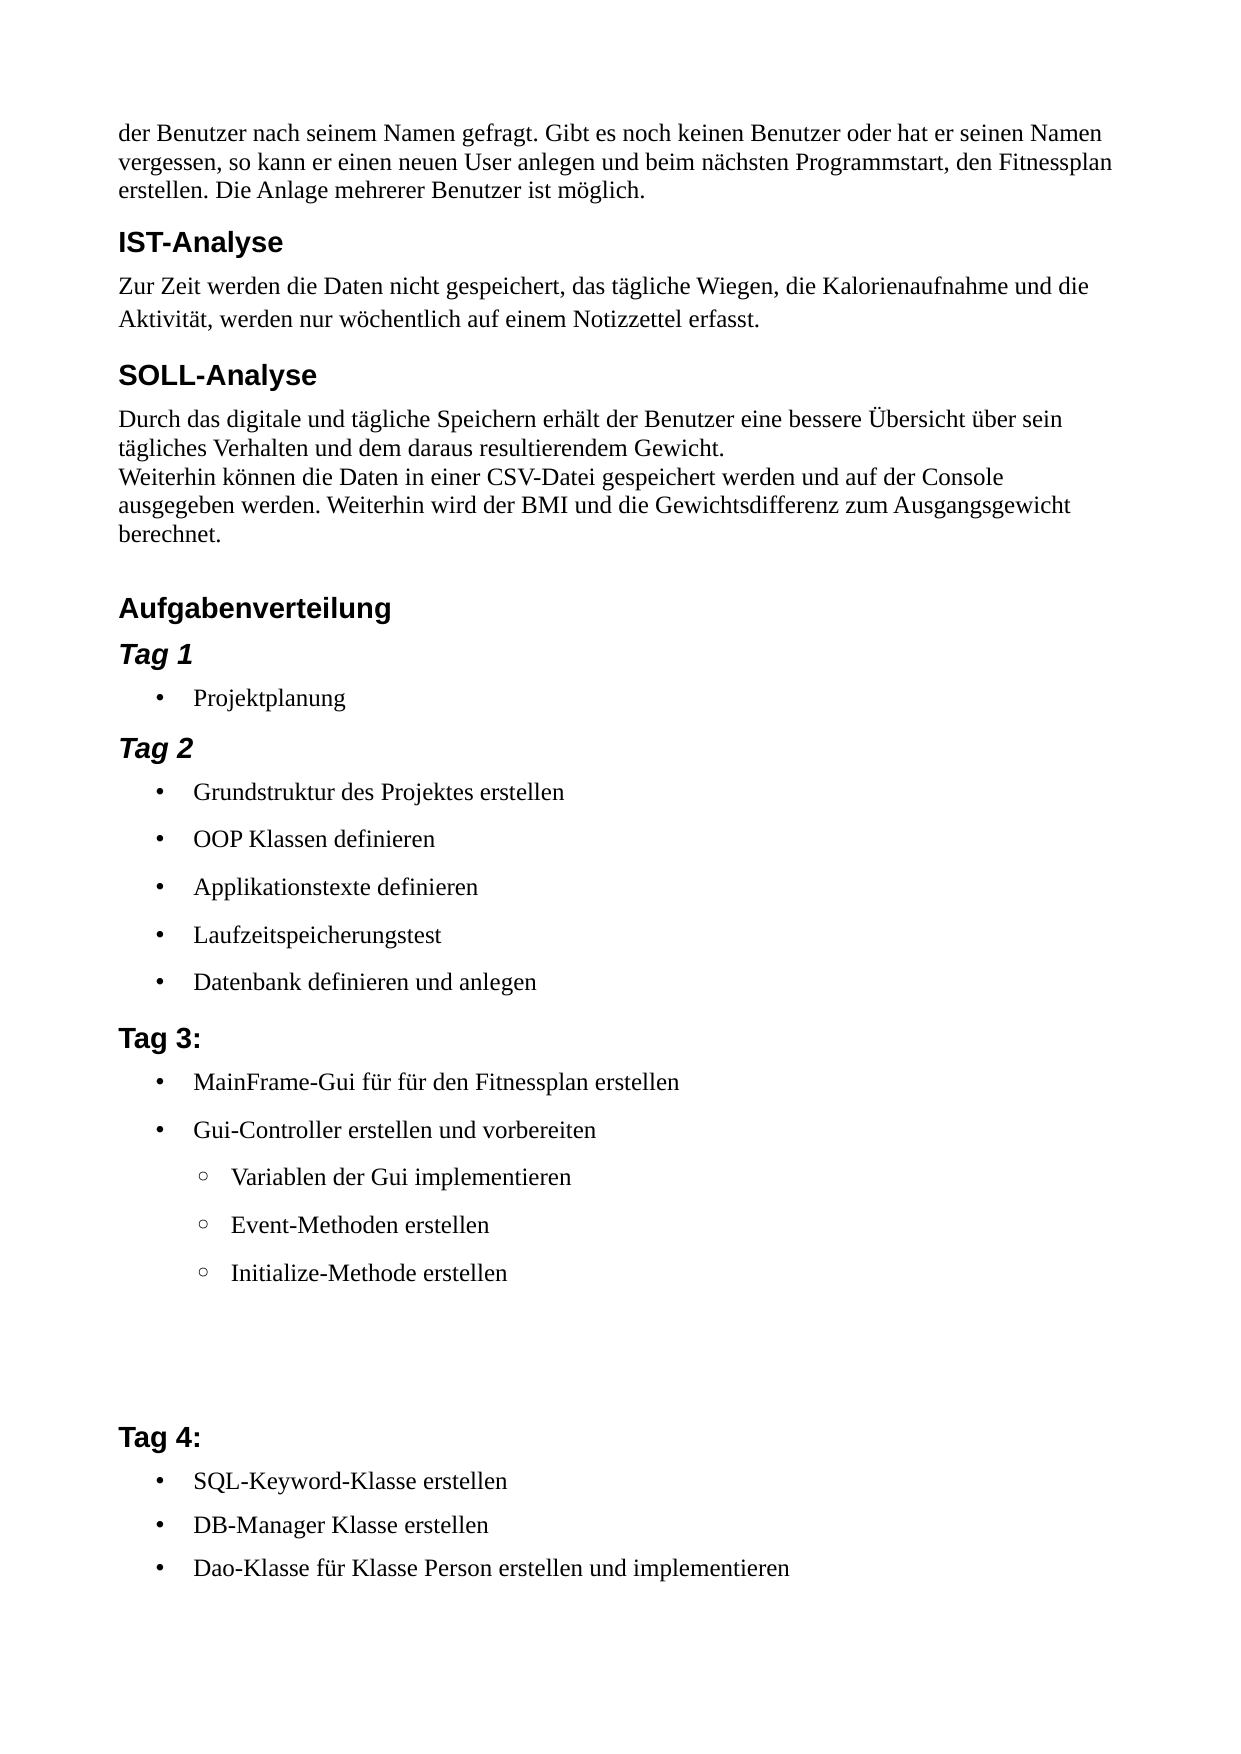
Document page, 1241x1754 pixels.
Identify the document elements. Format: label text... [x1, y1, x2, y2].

list Variablen der Gui implementieren [193, 1162, 1122, 1191]
text Durch das digitale und tägliche Speichern erhält der Benutzer eine bessere Übersicht über sein tägliches Verhalten und dem daraus resultierendem Gewicht. [118, 404, 1122, 462]
list DB-Manager Klasse erstellen [156, 1510, 1122, 1539]
list Event-Methoden erstellen [193, 1210, 1122, 1239]
subtitle Tag 2 [118, 731, 1122, 764]
list MainFrame-Gui für für den Fitnessplan erstellen [156, 1067, 1122, 1096]
subtitle IST-Analyse [118, 225, 1122, 259]
list Gui-Controller erstellen und vorbereiten [156, 1115, 1122, 1144]
list Projektplanung [156, 683, 1122, 712]
text Zur Zeit werden die Daten nicht gespeichert, das tägliche Wiegen, die Kalorienaufnahme und die Aktivität, werden nur wöchentlich auf einem Notizzettel erfasst. [118, 271, 1122, 333]
subtitle Tag 1 [118, 637, 1122, 671]
list SQL-Keyword-Klasse erstellen [156, 1466, 1122, 1495]
list Applikationstexte definieren [156, 872, 1122, 901]
list Grundstruktur des Projektes erstellen [156, 777, 1122, 806]
list OOP Klassen definieren [156, 824, 1122, 853]
subtitle Tag 4: [118, 1420, 1122, 1454]
subtitle Tag 3: [118, 1021, 1122, 1055]
subtitle Aufgabenverteilung [118, 591, 1122, 625]
list Datenbank definieren und anlegen [156, 967, 1122, 996]
text der Benutzer nach seinem Namen gefragt. Gibt es noch keinen Benutzer oder hat er seinen Namen vergessen, so kann er einen neuen User anlegen und beim nächsten Programmstart, den Fitnessplan erstellen. Die Anlage mehrerer Benutzer ist möglich. [118, 118, 1122, 204]
list Dao-Klasse für Klasse Person erstellen und implementieren [156, 1553, 1122, 1582]
list Initialize-Methode erstellen [193, 1258, 1122, 1286]
text Weiterhin können die Daten in einer CSV-Datei gespeichert werden und auf der Console ausgegeben werden. Weiterhin wird der BMI und die Gewichtsdifferenz zum Ausgangsgewicht berechnet. [118, 462, 1122, 548]
subtitle SOLL-Analyse [118, 358, 1122, 392]
list Laufzeitspeicherungstest [156, 920, 1122, 948]
